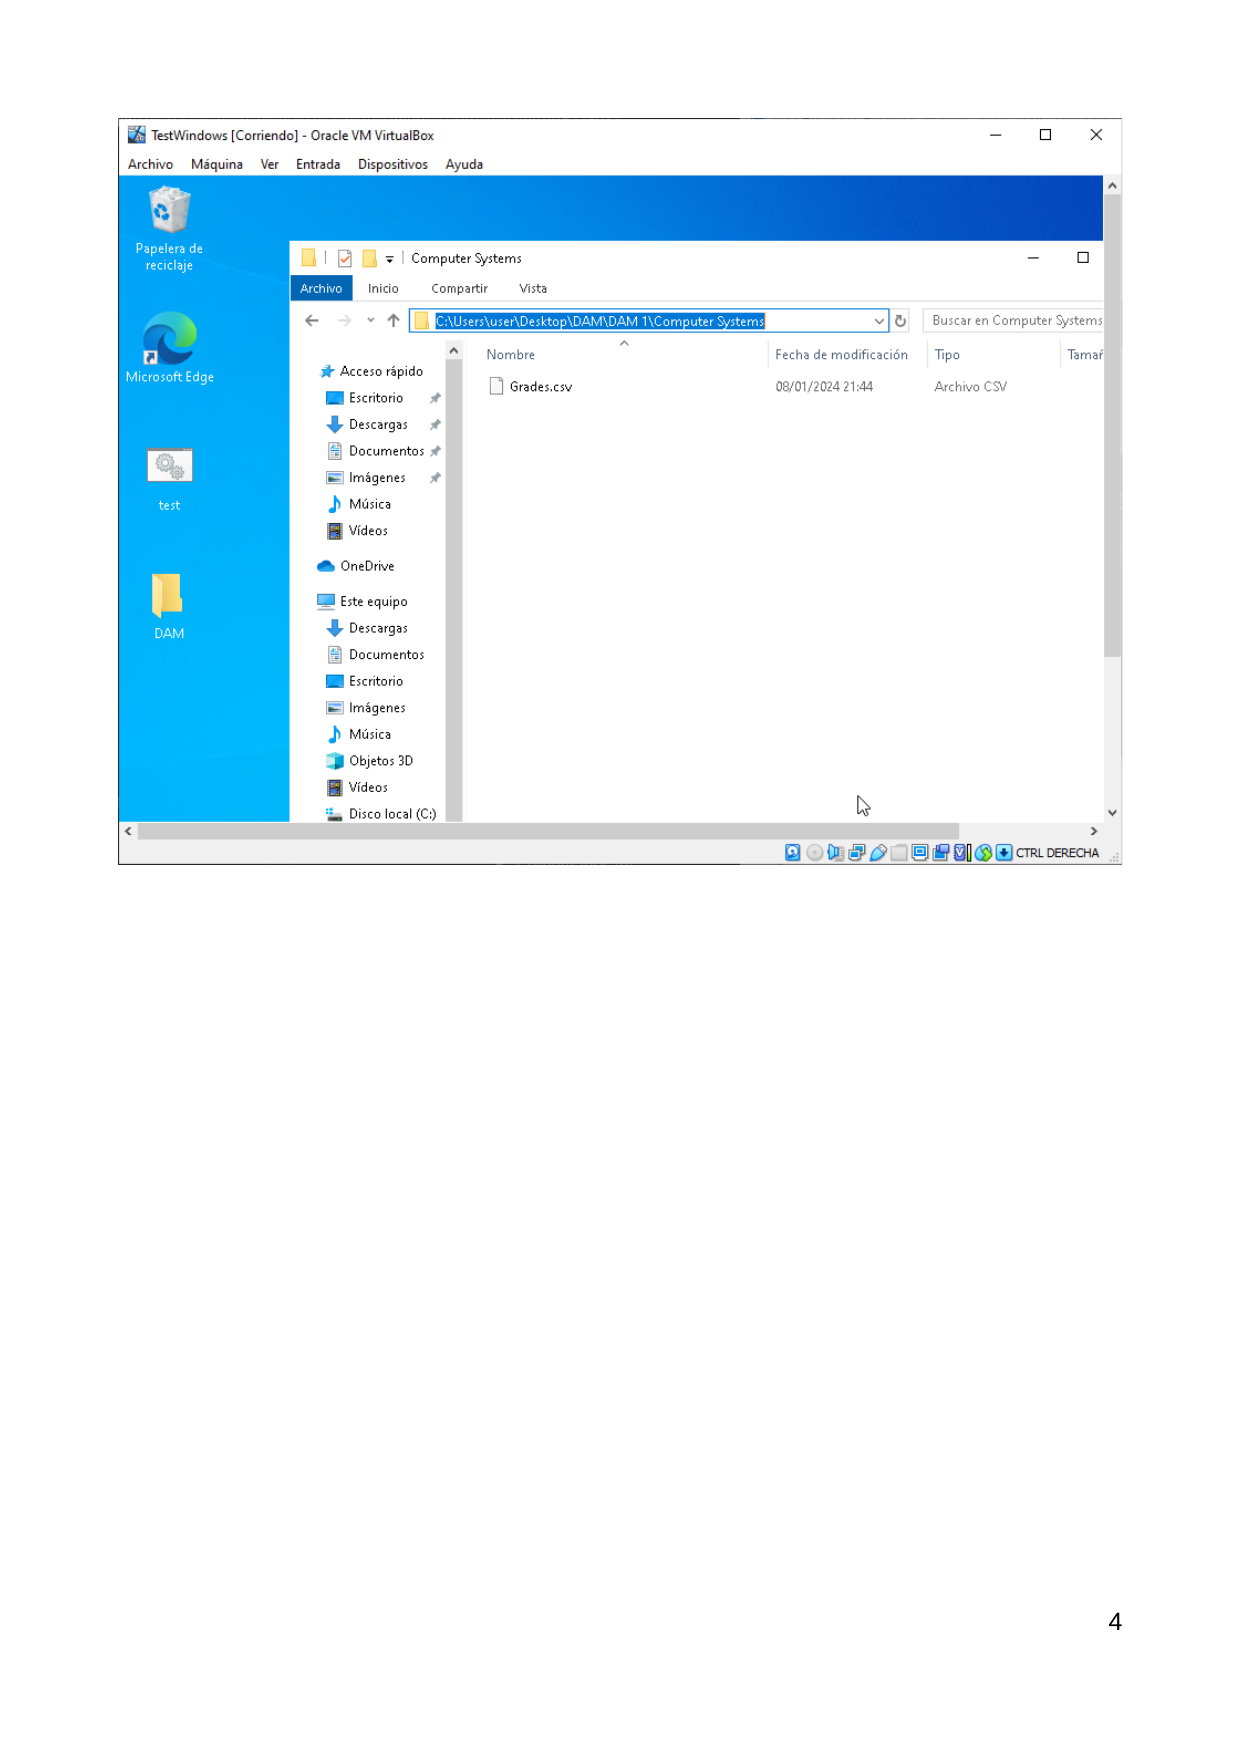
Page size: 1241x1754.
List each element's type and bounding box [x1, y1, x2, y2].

picture [156, 247, 173, 252]
picture [118, 241, 137, 246]
picture [153, 574, 182, 617]
picture [147, 448, 193, 481]
picture [118, 118, 1123, 865]
picture [144, 313, 196, 364]
